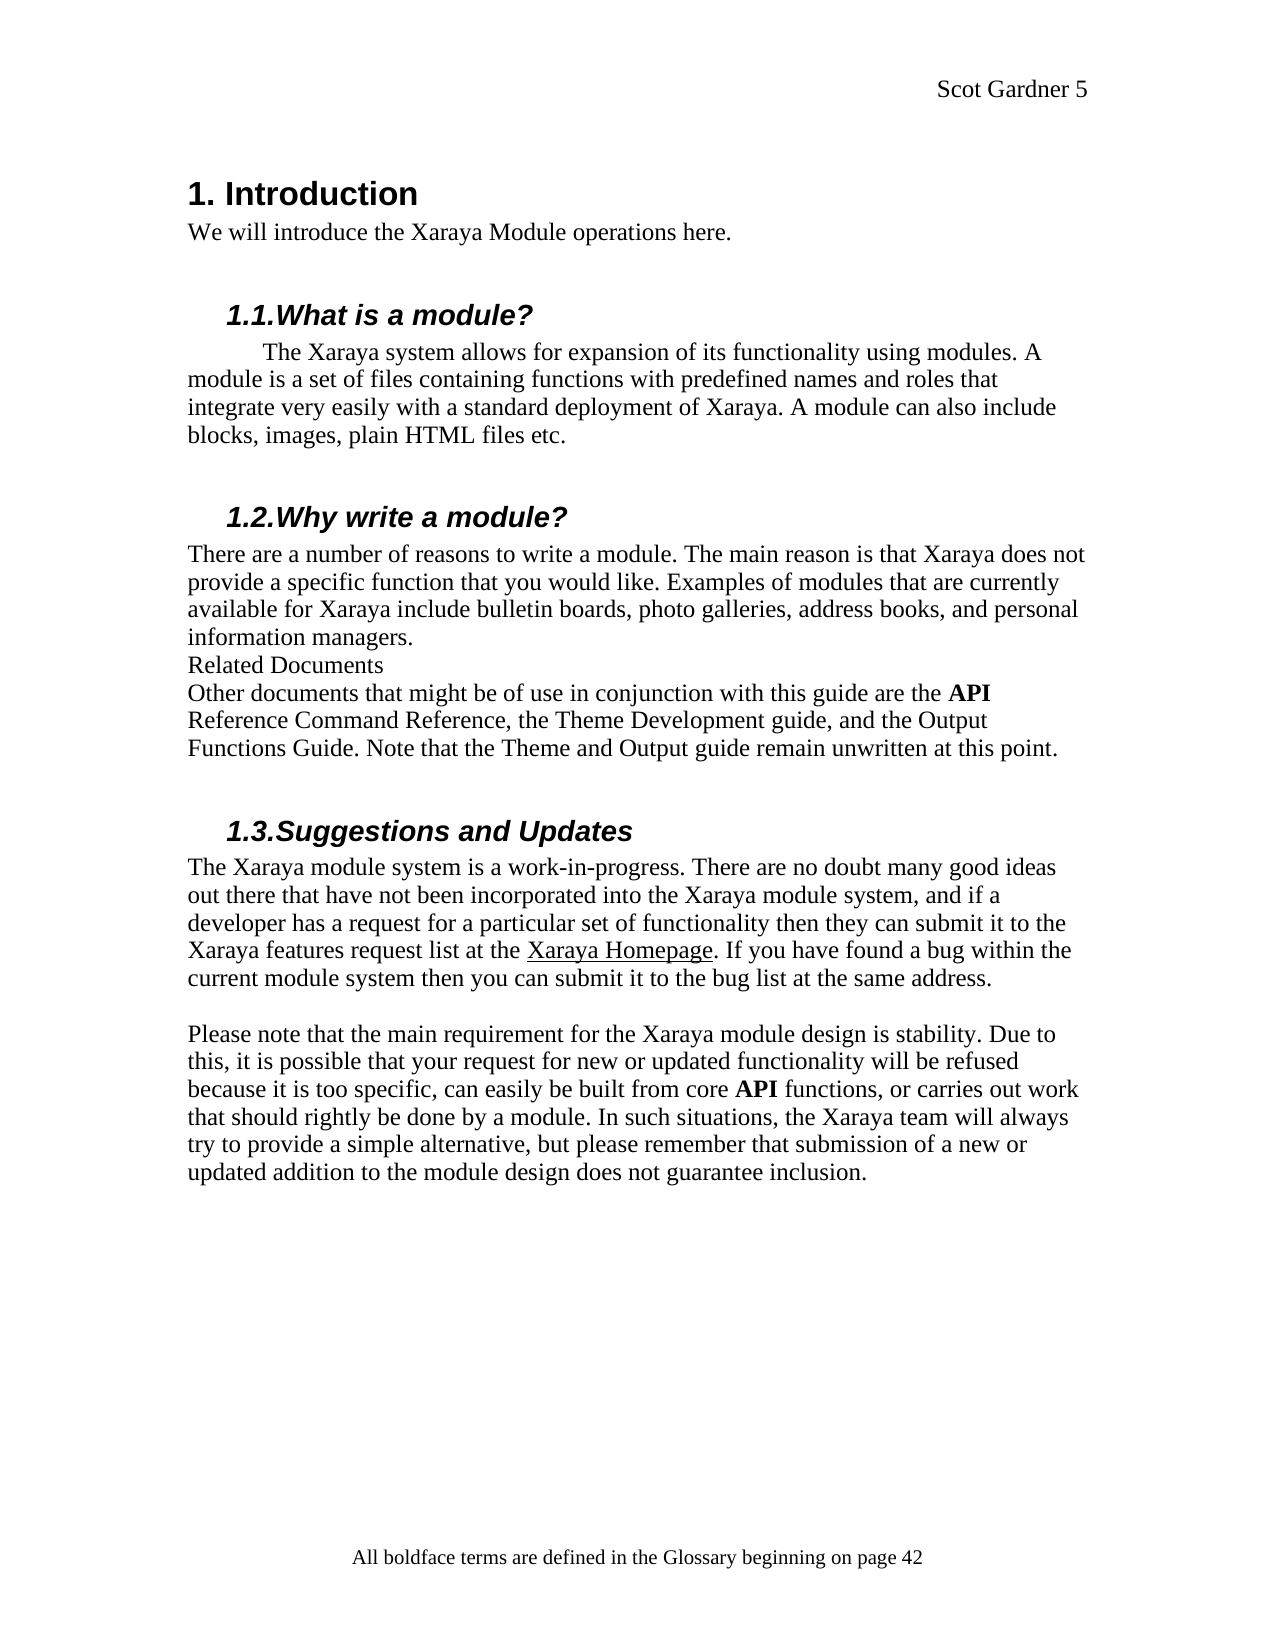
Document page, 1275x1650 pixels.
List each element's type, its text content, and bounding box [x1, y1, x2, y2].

subtitle Introduction [187, 175, 1087, 212]
subtitle Why write a module? [218, 501, 1087, 534]
text Related Documents [187, 651, 1087, 679]
text There are a number of reasons to write a module. The main reason is that Xaraya does not provide a specific function that you would like. Examples of modules that are currently available for Xaraya include bulletin boards, photo galleries, address books, and personal information managers. [187, 540, 1087, 651]
text The Xaraya system allows for expansion of its functionality using modules. A module is a set of files containing functions with predefined names and roles that integrate very easily with a standard deployment of Xaraya. A module can also include blocks, images, plain HTML files etc. [187, 338, 1087, 448]
subtitle Suggestions and Updates [218, 814, 1087, 847]
text Please note that the main requirement for the Xaraya module design is stability. Due to this, it is possible that your request for new or updated functionality will be refused because it is too specific, can easily be built from core API functions, or carries out work that should rightly be done by a module. In such situations, the Xaraya team will always try to provide a simple alternative, but please remember that submission of a new or updated addition to the module design does not guarantee inclusion. [187, 1020, 1087, 1186]
text We will introduce the Xaraya Module operations here. [187, 218, 1087, 246]
text Other documents that might be of use in conjunction with this guide are the API Reference Command Reference, the Theme Development guide, and the Output Functions Guide. Note that the Theme and Output guide remain unwritten at this point. [187, 679, 1087, 762]
text The Xaraya module system is a work-in-progress. There are no doubt many good ideas out there that have not been incorporated into the Xaraya module system, and if a developer has a request for a particular set of functionality then they can submit it to the Xaraya features request list at the Xaraya Homepage. If you have found a bug within the current module system then you can submit it to the bug list at the same address. [187, 853, 1087, 992]
subtitle What is a module? [218, 299, 1087, 331]
